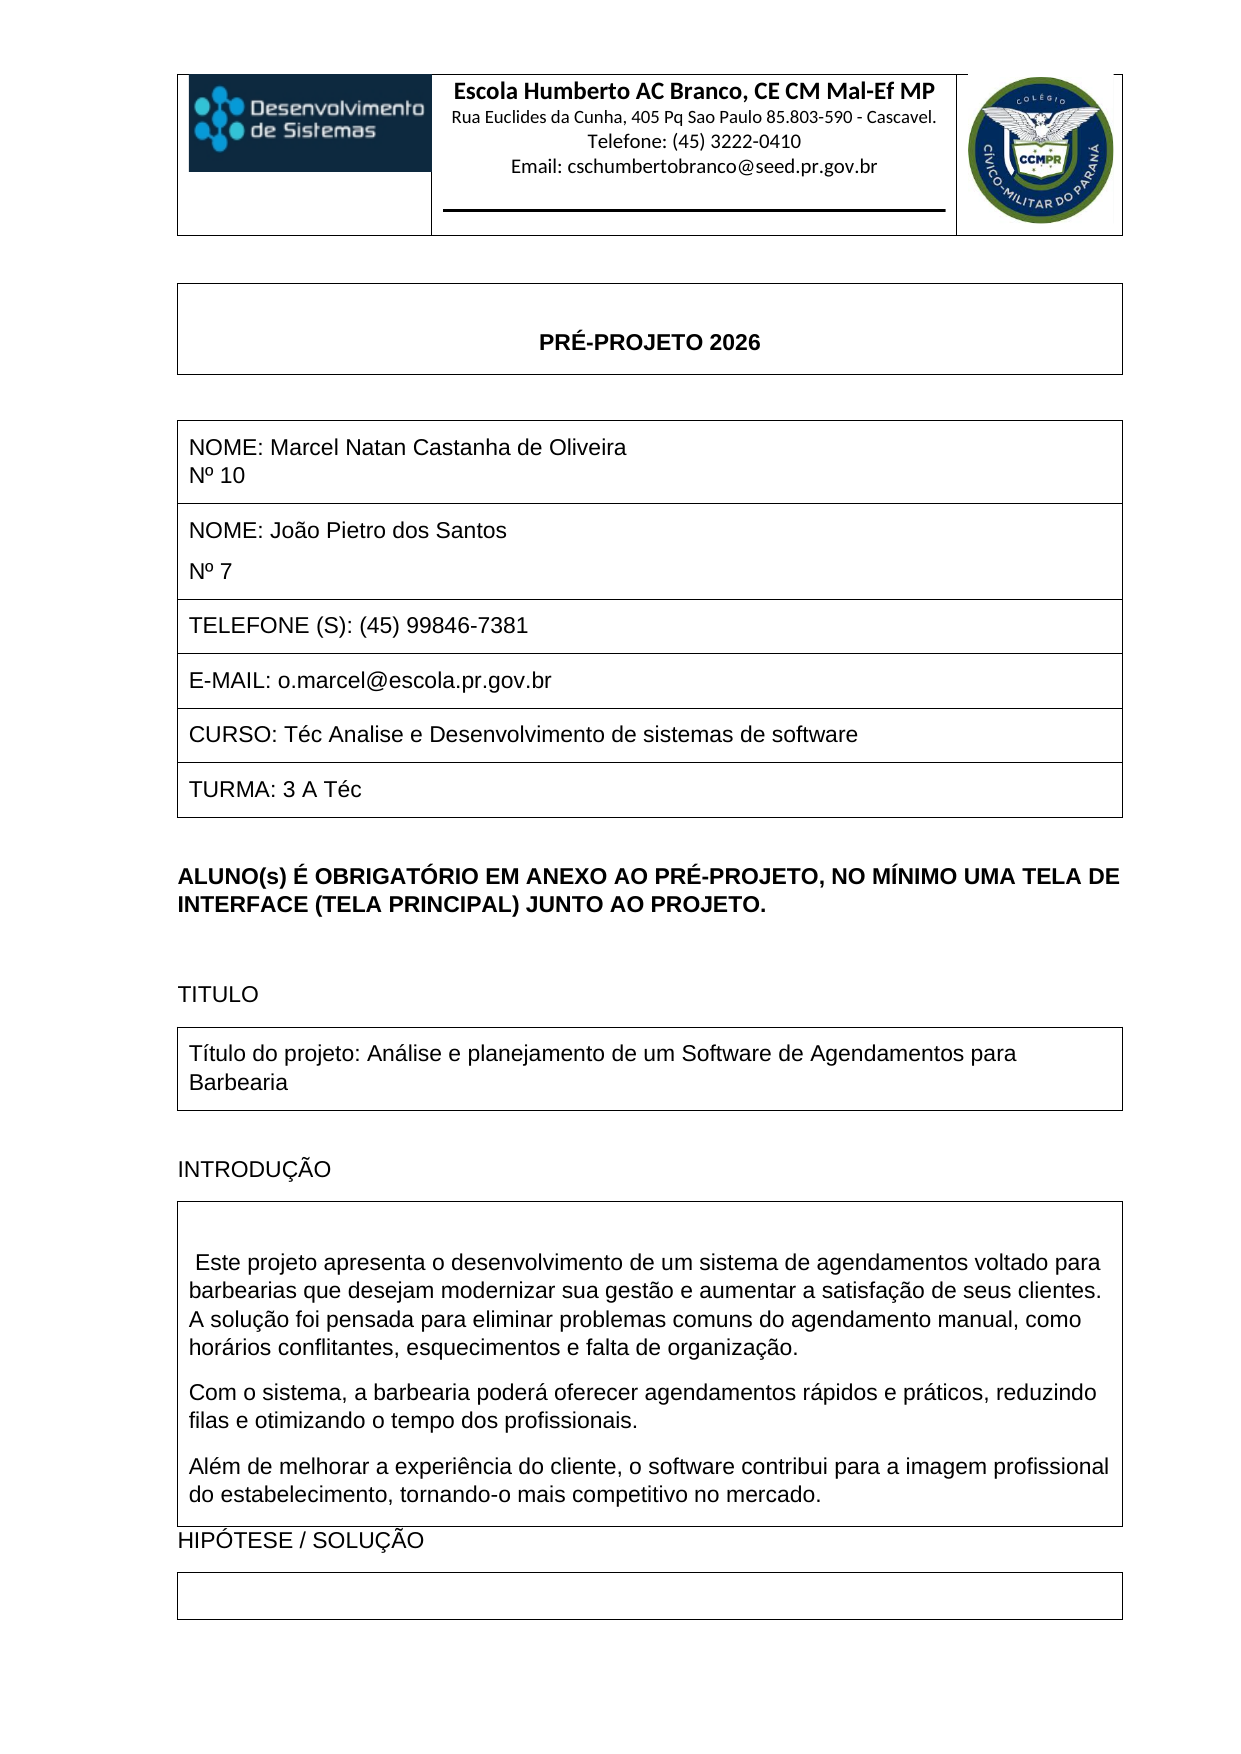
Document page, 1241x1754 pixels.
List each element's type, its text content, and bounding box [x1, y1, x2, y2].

table_header [178, 1573, 1122, 1618]
table_header PRÉ-PROJETO 2026 [178, 284, 1122, 374]
table_cell E-MAIL: o.marcel@escola.pr.gov.br [178, 654, 1122, 708]
picture [968, 74, 1114, 225]
table_cell CURSO: Téc Analise e Desenvolvimento de sistemas de software [178, 709, 1122, 762]
text TITULO [177, 981, 1122, 1008]
table_header NOME: Marcel Natan Castanha de Oliveira Nº 10 [178, 421, 1122, 503]
table_cell TELEFONE (S): (45) 99846-7381 [178, 600, 1122, 653]
text HIPÓTESE / SOLUÇÃO [177, 1527, 1122, 1553]
text INTRODUÇÃO [177, 1156, 1122, 1182]
picture [188, 74, 432, 172]
text ALUNO(s) É OBRIGATÓRIO EM ANEXO AO PRÉ-PROJETO, NO MÍNIMO UMA TELA DE INTERFACE (TELA PRINCIPAL) JUNTO AO PROJETO. [177, 863, 1122, 918]
table_header Este projeto apresenta o desenvolvimento de um sistema de agendamentos voltado para barbearias que desejam modernizar sua gestão e aumentar a satisfação de seus clientes. A solução foi pensada para eliminar problemas comuns do agendamento manual, como horários conflitantes, esquecimentos e falta de organização. Com o sistema, a barbearia poderá oferecer agendamentos rápidos e práticos, reduzindo filas e otimizando o tempo dos profissionais. Além de melhorar a experiência do cliente, o software contribui para a imagem profissional do estabelecimento, tornando-o mais competitivo no mercado. [178, 1202, 1122, 1526]
table_cell TURMA: 3 A Téc [178, 763, 1122, 817]
table_header Título do projeto: Análise e planejamento de um Software de Agendamentos para Barbearia [178, 1028, 1122, 1109]
table_cell NOME: João Pietro dos Santos Nº 7 [178, 504, 1122, 599]
